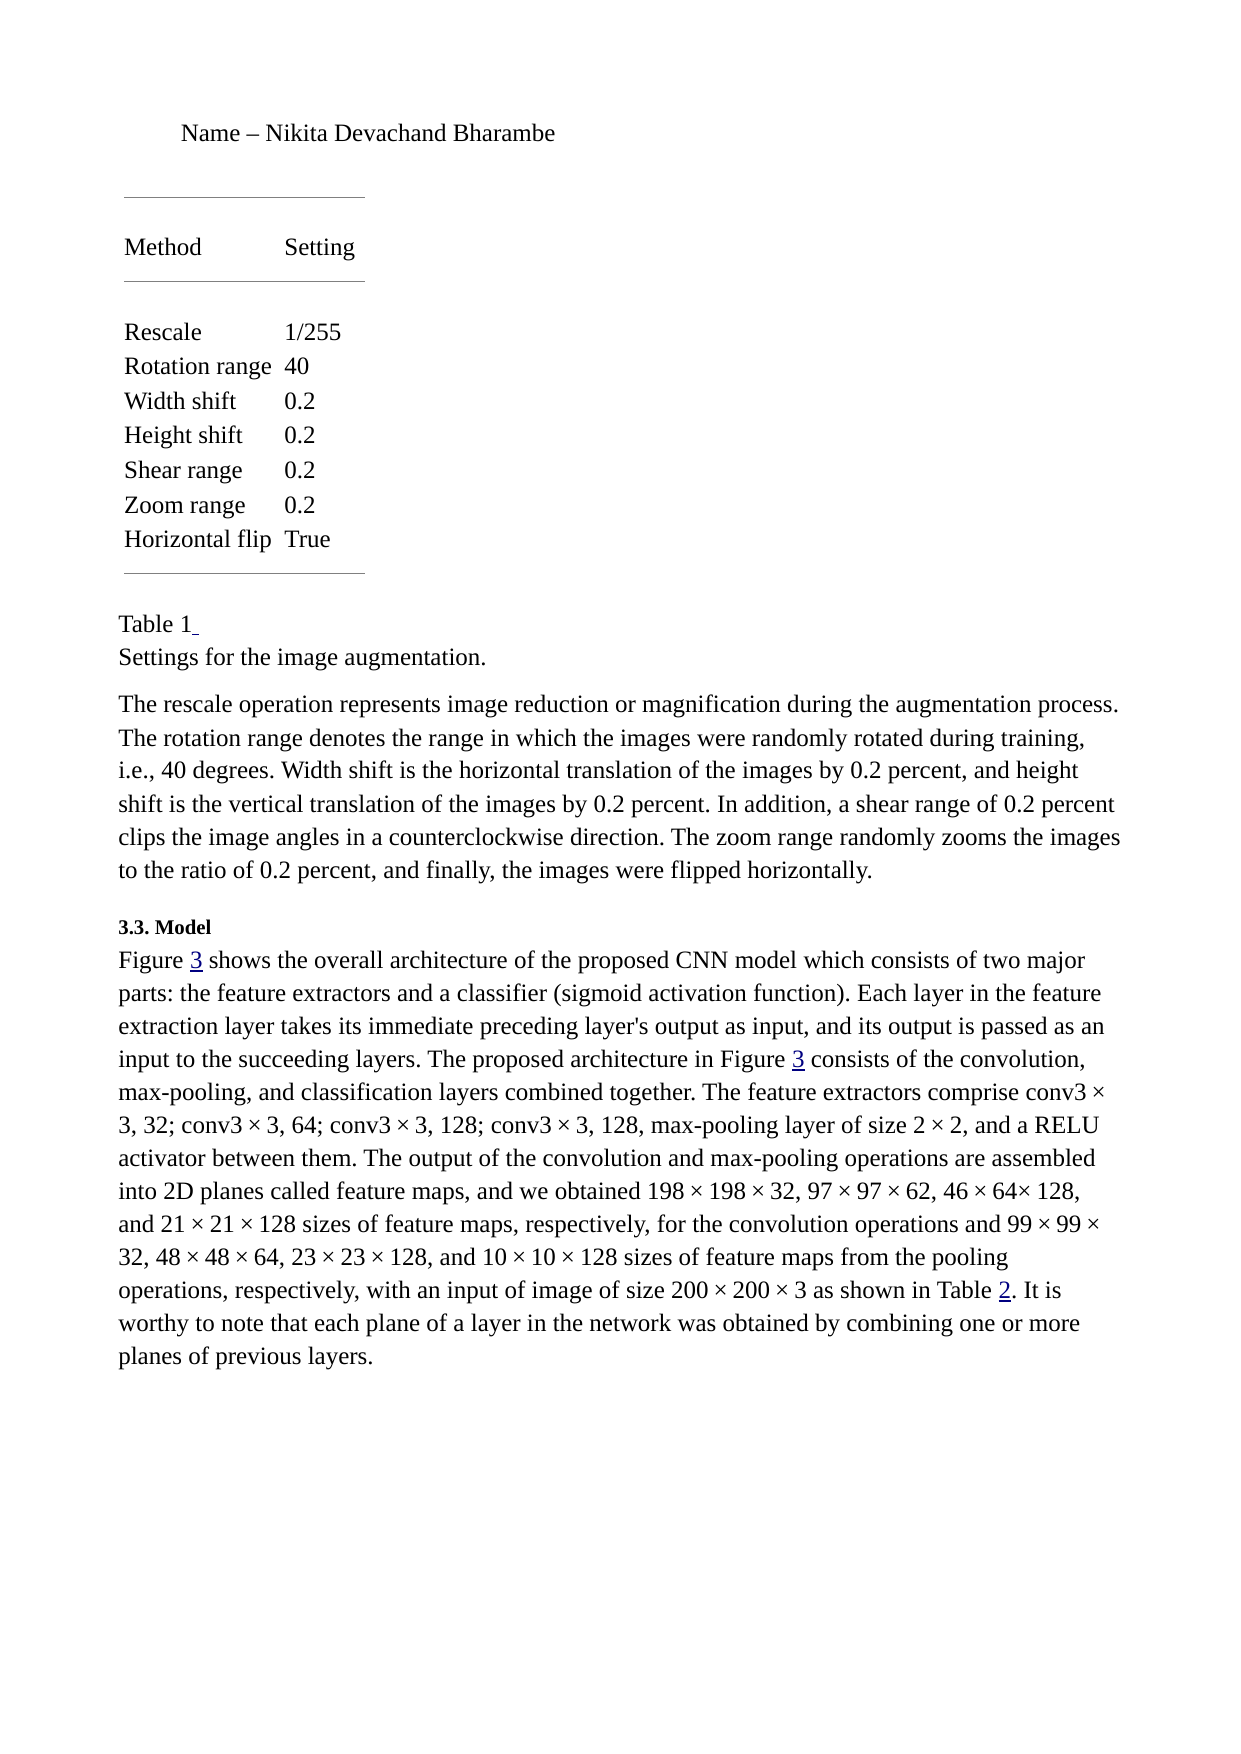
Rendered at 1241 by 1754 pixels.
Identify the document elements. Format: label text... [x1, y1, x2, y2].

table_cell [121, 264, 368, 314]
text Settings for the image augmentation. [118, 642, 1122, 671]
table_cell 40 [281, 349, 368, 383]
table_header [121, 179, 368, 229]
table_cell 0.2 [281, 418, 368, 452]
text Table 1 [118, 609, 1122, 638]
table_cell Rotation range [121, 349, 281, 383]
table_cell 0.2 [281, 452, 368, 487]
table_cell Setting [281, 229, 368, 264]
table_cell Method [121, 229, 281, 264]
table_cell 0.2 [281, 487, 368, 521]
table_cell [121, 556, 368, 606]
table_cell Rescale [121, 314, 281, 348]
table_cell Height shift [121, 418, 281, 452]
text The rescale operation represents image reduction or magnification during the augmentation process. The rotation range denotes the range in which the images were randomly rotated during training, i.e., 40 degrees. Width shift is the horizontal translation of the images by 0.2 percent, and height shift is the vertical translation of the images by 0.2 percent. In addition, a shear range of 0.2 percent clips the image angles in a counterclockwise direction. The zoom range randomly zooms the images to the ratio of 0.2 percent, and finally, the images were flipped horizontally. [118, 689, 1122, 883]
subtitle 3.3. Model [118, 915, 1122, 939]
table_header [118, 176, 380, 609]
table_cell Width shift [121, 383, 281, 418]
table_cell True [281, 521, 368, 556]
text Figure 3 shows the overall architecture of the proposed CNN model which consists of two major parts: the feature extractors and a classifier (sigmoid activation function). Each layer in the feature extraction layer takes its immediate preceding layer's output as input, and its output is passed as an input to the succeeding layers. The proposed architecture in Figure 3 consists of the convolution, max-pooling, and classification layers combined together. The feature extractors comprise conv3 × 3, 32; conv3 × 3, 64; conv3 × 3, 128; conv3 × 3, 128, max-pooling layer of size 2 × 2, and a RELU activator between them. The output of the convolution and max-pooling operations are assembled into 2D planes called feature maps, and we obtained 198 × 198 × 32, 97 × 97 × 62, 46 × 64× 128, and 21 × 21 × 128 sizes of feature maps, respectively, for the convolution operations and 99 × 99 × 32, 48 × 48 × 64, 23 × 23 × 128, and 10 × 10 × 128 sizes of feature maps from the pooling operations, respectively, with an input of image of size 200 × 200 × 3 as shown in Table 2. It is worthy to note that each plane of a layer in the network was obtained by combining one or more planes of previous layers. [118, 945, 1122, 1370]
table_cell Zoom range [121, 487, 281, 521]
table_cell Shear range [121, 452, 281, 487]
table_cell 0.2 [281, 383, 368, 418]
table_cell Horizontal flip [121, 521, 281, 556]
table_cell 1/255 [281, 314, 368, 348]
